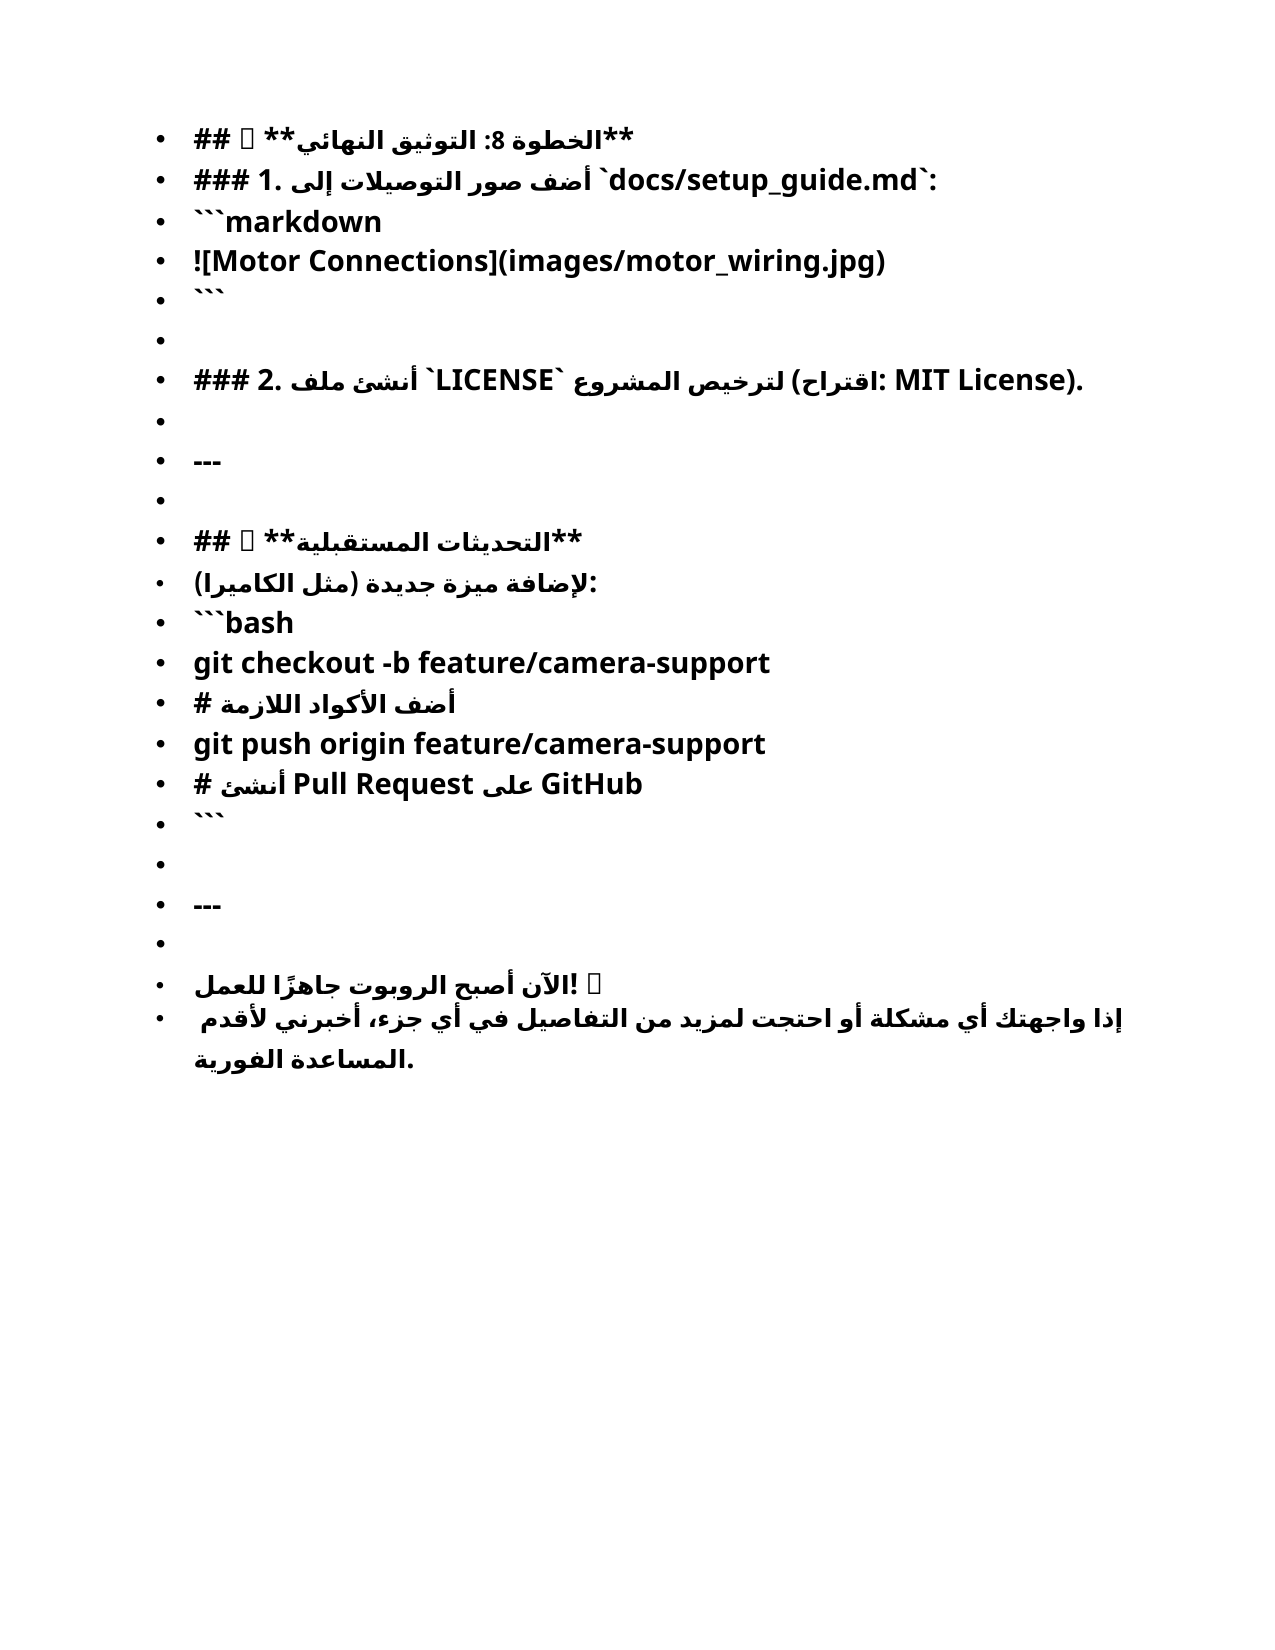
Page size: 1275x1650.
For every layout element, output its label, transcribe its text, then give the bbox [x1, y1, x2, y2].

list إذا واجهتك أي مشكلة أو احتجت لمزيد من التفاصيل في أي جزء، أخبرني لأقدم المساعدة الفورية. # إنشاء مجلد المشروع وملفاته mkdir -p my_robot_project/{src/{actuators,sensors,robot,communication},config,tests,docs} # ملف الإعدادات cat > my_robot_project/config/settings.py << EOF ROBOT_NAME = "MarkRobot" MOTOR_PINS = [17, 18, 22, 23] TRIGGER_PIN = 24 ECHO_PIN = 25 EOF # ملف المحركات cat > my_robot_project/src/actuators/motors.py << EOF import RPi.GPIO as GPIO import time class MotorController: def __init__(self, pins): self.pins = pins GPIO.setmode(GPIO.BCM) for pin in pins: GPIO.setup(pin, GPIO.OUT) self.pwm_motors = [GPIO.PWM(pin, 100) for pin in pins] for pwm in self.pwm_motors: pwm.start(0) def forward(self, speed): self.pwm_motors[0].ChangeDutyCycle(speed) self.pwm_motors[1].ChangeDutyCycle(0) self.pwm_motors[2].ChangeDutyCycle(speed) self.pwm_motors[3].ChangeDutyCycle(0) def backward(self, speed): self.pwm_motors[0].ChangeDutyCycle(0) self.pwm_motors[1].ChangeDutyCycle(speed) self.pwm_motors[2].ChangeDutyCycle(0) self.pwm_motors[3].ChangeDutyCycle(speed) def left(self, speed): self.pwm_motors[0].ChangeDutyCycle(0) self.pwm_motors[1].ChangeDutyCycle(speed) self.pwm_motors[2].ChangeDutyCycle(speed) self.pwm_motors[3].ChangeDutyCycle(0) def right(self, speed): self.pwm_motors[0].ChangeDutyCycle(speed) self.pwm_motors[1].ChangeDutyCycle(0) self.pwm_motors[2].ChangeDutyCycle(0) self.pwm_motors[3].ChangeDutyCycle(speed) def stop(self): for pwm in self.pwm_motors: pwm.ChangeDutyCycle(0) EOF # ملف حساس المسافة cat > my_robot_project/src/sensors/ultrasonic.py << EOF import RPi.GPIO as GPIO import time class UltrasonicSensor: def __init__(self, trigger_pin, echo_pin): self.trigger = trigger_pin self.echo = echo_pin GPIO.setmode(GPIO.BCM) GPIO.setup(self.trigger, GPIO.OUT) GPIO.setup(self.echo, GPIO.IN) def get_distance(self): GPIO.output(self.trigger, True) time.sleep(0.00001) GPIO.output(self.trigger, False) start_time = time.time() stop_time = time.time() while GPIO.input(self.echo) == 0: start_time = time.time() while GPIO.input(self.echo) == 1: stop_time = time.time() time_elapsed = stop_time - start_time distance = (time_elapsed * 34300) / 2 return round(distance, 2) EOF # ملف الروبوت الرئيسي cat > my_robot_project/src/robot.py << EOF class Robot: def __init__(self, sensor, motors): self.sensor = sensor self.motors = motors def avoid_obstacles(self, threshold=20): distance = self.sensor.get_distance() if distance < threshold: self.motors.backward(50) time.sleep(1) self.motors.right(75) time.sleep(0.5) self.motors.stop() EOF # ملف الويب كنترولر cat > my_robot_project/src/communication/web_controller.py << EOF from flask import Flask, render_template_string, request from src.actuators.motors import MotorController from config.settings import MOTOR_PINS app = Flask(__name__) motors = MotorController(MOTOR_PINS) @app.route('/') def control_panel(): return render_template_string(''' <h1>تحكم في الروبوت</h1> <button onclick="move('forward')">Forward</button> <button onclick="move('backward')">Backward</button> <button onclick="move('left')">Left</button> <button onclick="move('right')">Right</button> <button onclick="move('stop')">Stop</button> <script> function move(cmd) { fetch('/' + cmd) } </script> ''') @app.route('/forward') def forward(): motors.forward(50) return 'OK' @app.route('/backward') def backward(): motors.backward(50) return 'OK' @app.route('/left') def left(): motors.left(50) return 'OK' @app.route('/right') def right(): motors.right(50) return 'OK' @app.route('/stop') def stop(): motors.stop() return 'OK' if __name__ == '__main__': app.run(host='0.0.0.0') EOF # ملف المتطلبات cat > my_robot_project/requirements.txt << EOF flask==3.0.2 pytest==8.1.1 fake-rpi==1.0.0 EOF # ملف الاختبارات cat > my_robot_project/tests/test_sensors.py << EOF from src.sensors.ultrasonic import UltrasonicSensor import pytest def test_ultrasonic(monkeypatch): import fake_rpi monkeypatch.setattr('RPi.GPIO', fake_rpi.RPi.GPIO) sensor = UltrasonicSensor(24, 25) assert isinstance(sensor.get_distance(), float) EOF # إنشاء البيئة الافتراضية وتثبيت المتطلبات cd my_robot_project python3 -m venv venv source venv/bin/activate pip install -r requirements.txt # تشغيل البرنامج python3 src/main.py mkdir -p my_robot_project/{src/{actuators,sensors,robot,communication},config,tests,docs} && cd my_robot_project && \ echo "ROBOT_NAME = 'MarkBot' MOTOR_PINS = [17,18,22,23] TRIGGER_PIN = 24 ECHO_PIN = 25" > config/settings.py && \ echo "import RPi.GPIO as GPIO import time class MotorController: def __init__(self, pins): self.pins = pins GPIO.setmode(GPIO.BCM) for pin in pins: GPIO.setup(pin, GPIO.OUT) self.pwm_motors = [GPIO.PWM(pin, 100) for pin in pins] for pwm in self.pwm_motors: pwm.start(0) def forward(self, speed): self.pwm_motors[0].ChangeDutyCycle(speed) self.pwm_motors[1].ChangeDutyCycle(0) self.pwm_motors[2].ChangeDutyCycle(speed) self.pwm_motors[3].ChangeDutyCycle(0) def backward(self, speed): self.pwm_motors[0].ChangeDutyCycle(0) self.pwm_motors[1].ChangeDutyCycle(speed) self.pwm_motors[2].ChangeDutyCycle(0) self.pwm_motors[3].ChangeDutyCycle(speed) def left(self, speed): self.pwm_motors[0].ChangeDutyCycle(0) self.pwm_motors[1].ChangeDutyCycle(speed) self.pwm_motors[2].ChangeDutyCycle(speed) self.pwm_motors[3].ChangeDutyCycle(0) def right(self, speed): self.pwm_motors[0].ChangeDutyCycle(speed) self.pwm_motors[1].ChangeDutyCycle(0) self.pwm_motors[2].ChangeDutyCycle(0) self.pwm_motors[3].ChangeDutyCycle(speed) def stop(self): for pwm in self.pwm_motors: pwm.ChangeDutyCycle(0)" > src/actuators/motors.py && \ echo "import RPi.GPIO as GPIO import time class UltrasonicSensor: def __init__(self, trigger_pin, echo_pin): self.trigger = trigger_pin self.echo = echo_pin GPIO.setmode(GPIO.BCM) GPIO.setup(self.trigger, GPIO.OUT) GPIO.setup(self.echo, GPIO.IN) def get_distance(self): GPIO.output(self.trigger, True) time.sleep(0.00001) GPIO.output(self.trigger, False) start_time = time.time() stop_time = time.time() while GPIO.input(self.echo) == 0: start_time = time.time() while GPIO.input(self.echo) == 1: stop_time = time.time() time_elapsed = stop_time - start_time distance = (time_elapsed * 34300) / 2 return round(distance, 2)" > src/sensors/ultrasonic.py && \ echo "from flask import Flask, render_template_string from src.actuators.motors import MotorController from config.settings import MOTOR_PINS app = Flask(__name__) motors = MotorController(MOTOR_PINS) @app.route('/') def control_panel(): return render_template_string(''' <h1>تحكم في الروبوت</h1> <button onclick=\"move('forward')\">Forward</button> <button onclick=\"move('backward')\">Backward</button> <button onclick=\"move('left')\">Left</button> <button onclick=\"move('right')\">Right</button> <button onclick=\"move('stop')\">Stop</button> <script> function move(cmd) { fetch('/' + cmd) } </script> ''') @app.route('/forward') def forward(): motors.forward(50) return 'OK' @app.route('/backward') def backward(): motors.backward(50) return 'OK' @app.route('/left') def left(): motors.left(50) return 'OK' @app.route('/right') def right(): motors.right(50) return 'OK' @app.route('/stop') def stop(): motors.stop() return 'OK' if __name__ == '__main__': app.run(host='0.0.0.0')" > src/communication/web_controller.py && \ echo "flask==3.0.2 pytest==8.1.1 fake-rpi==1.0.0" > requirements.txt && \ python3 -m venv venv && source venv/bin/activate && pip install -r requirements.txt && \ echo "import fake_rpi fake_rpi.replace_modules() from src.sensors.ultrasonic import UltrasonicSensor def test_ultrasonic(): sensor = UltrasonicSensor(24, 25) assert 0 < sensor.get_distance() < 300" > tests/test_sensors.py && \ echo "from src.actuators.motors import MotorController import pytest def test_motors(): with pytest.raises(RuntimeError): MotorController([17,18,22,23])" > tests/test_motors.py && \ echo "from config.settings import ROBOT_NAME, MOTOR_PINS, TRIGGER_PIN, ECHO_PIN from src.sensors.ultrasonic import UltrasonicSensor from src.actuators.motors import MotorController from src.robot import Robot import time try: import fake_rpi fake_rpi.replace_modules() except ImportError: pass class MainApp: def __init__(self): self.sensor = UltrasonicSensor(TRIGGER_PIN, ECHO_PIN) self.motors = MotorController(MOTOR_PINS) self.robot = Robot(self.sensor, self.motors) def run(self): print(f'تشغيل {ROBOT_NAME}...') try: while True: self.robot.avoid_obstacles() time.sleep(0.1) except KeyboardInterrupt: self.motors.stop() print('تم إيقاف الروبوت.') if __name__ == '__main__': app = MainApp() app.run()" > src/main.py && \ echo "class Robot: def __init__(self, sensor, motors): self.sensor = sensor self.motors = motors def avoid_obstacles(self, threshold=20): distance = self.sensor.get_distance() if distance < threshold: self.motors.backward(50) time.sleep(1) self.motors.right(75) time.sleep(0.5) self.motors.stop()" > src/robot.py && \ echo "تم الإنشاء بنجاح! قم بتشغيل: 1. source venv/bin/activate 2. python3 src/main.py 3. للويب: python3 src/communication/web_controller.py" > README.md && \ echo "المشروع مرخص تحت MIT License. حقوق النشر (c) 2024 مارك" > LICENSE && \ echo "يمكنك الآن تشغيل الروبوت بأمان على أي جهاز!" bash -c "$(curl -fsSL https://raw.githubusercontent.com/your_account/robot_project/main/install.sh)" [156, 1004, 1157, 1515]
list لإضافة ميزة جديدة (مثل الكاميرا): [156, 561, 1157, 603]
list ``` [156, 280, 1157, 320]
list ## 📝 **الخطوة 8: التوثيق النهائي** [156, 118, 1157, 159]
list # أنشئ Pull Request على GitHub [156, 763, 1157, 804]
list ``` [156, 804, 1157, 844]
list ![Motor Connections](images/motor_wiring.jpg) [156, 241, 1157, 280]
list --- [156, 884, 1157, 923]
list ## 🔄 **التحديثات المستقبلية** [156, 520, 1157, 561]
list ```bash [156, 603, 1157, 642]
list ### 2. أنشئ ملف `LICENSE` لترخيص المشروع (اقتراح: MIT License). [156, 359, 1157, 401]
list ```markdown [156, 201, 1157, 241]
list # أضف الأكواد اللازمة [156, 682, 1157, 723]
list --- [156, 441, 1157, 480]
list الآن أصبح الروبوت جاهزًا للعمل! 🎉 [156, 963, 1157, 1004]
list git checkout -b feature/camera-support [156, 642, 1157, 682]
list ### 1. أضف صور التوصيلات إلى `docs/setup_guide.md`: [156, 159, 1157, 201]
list git push origin feature/camera-support [156, 723, 1157, 763]
